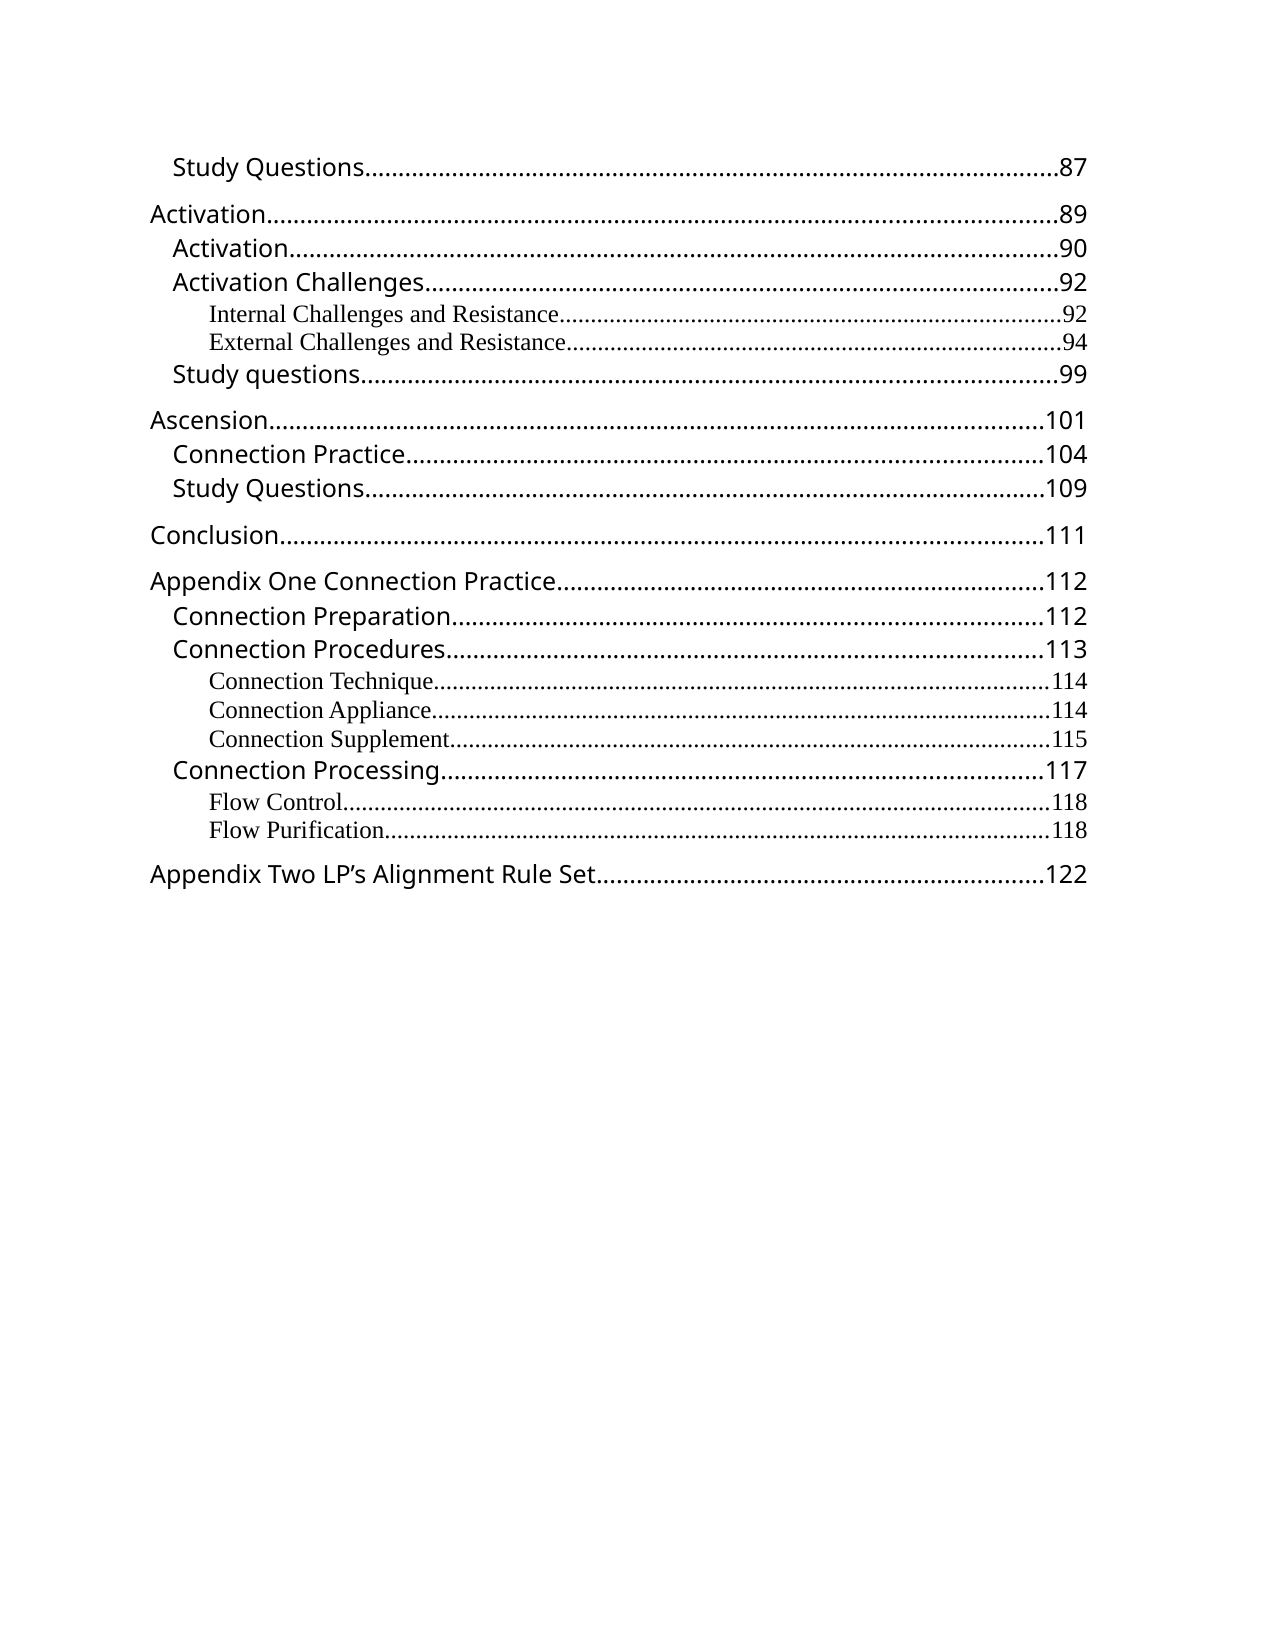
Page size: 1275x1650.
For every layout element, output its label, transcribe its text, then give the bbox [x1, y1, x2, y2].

text Study questions 99 [172, 356, 1087, 390]
text Connection Preparation 112 [172, 598, 1087, 632]
text Ascension 101 [150, 403, 1087, 437]
text Internal Challenges and Resistance 92 [208, 299, 1087, 327]
text Activation 89 [150, 197, 1087, 231]
text Connection Practice 104 [172, 437, 1087, 471]
text Connection Supplement 115 [208, 724, 1087, 752]
text Activation 90 [172, 231, 1087, 265]
text External Challenges and Resistance 94 [208, 327, 1087, 356]
text Connection Processing 117 [172, 752, 1087, 787]
text Connection Technique 114 [208, 666, 1087, 695]
text Conclusion 111 [150, 517, 1087, 552]
text Flow Control 118 [208, 787, 1087, 815]
text Flow Purification 118 [208, 815, 1087, 844]
text Study Questions 87 [172, 150, 1087, 184]
text Connection Procedures 113 [172, 632, 1087, 666]
text Activation Challenges 92 [172, 265, 1087, 299]
text Study Questions 109 [172, 471, 1087, 505]
text Appendix Two LP’s Alignment Rule Set 122 [150, 857, 1087, 891]
text Appendix One Connection Practice 112 [150, 564, 1087, 598]
text Connection Appliance 114 [208, 695, 1087, 724]
